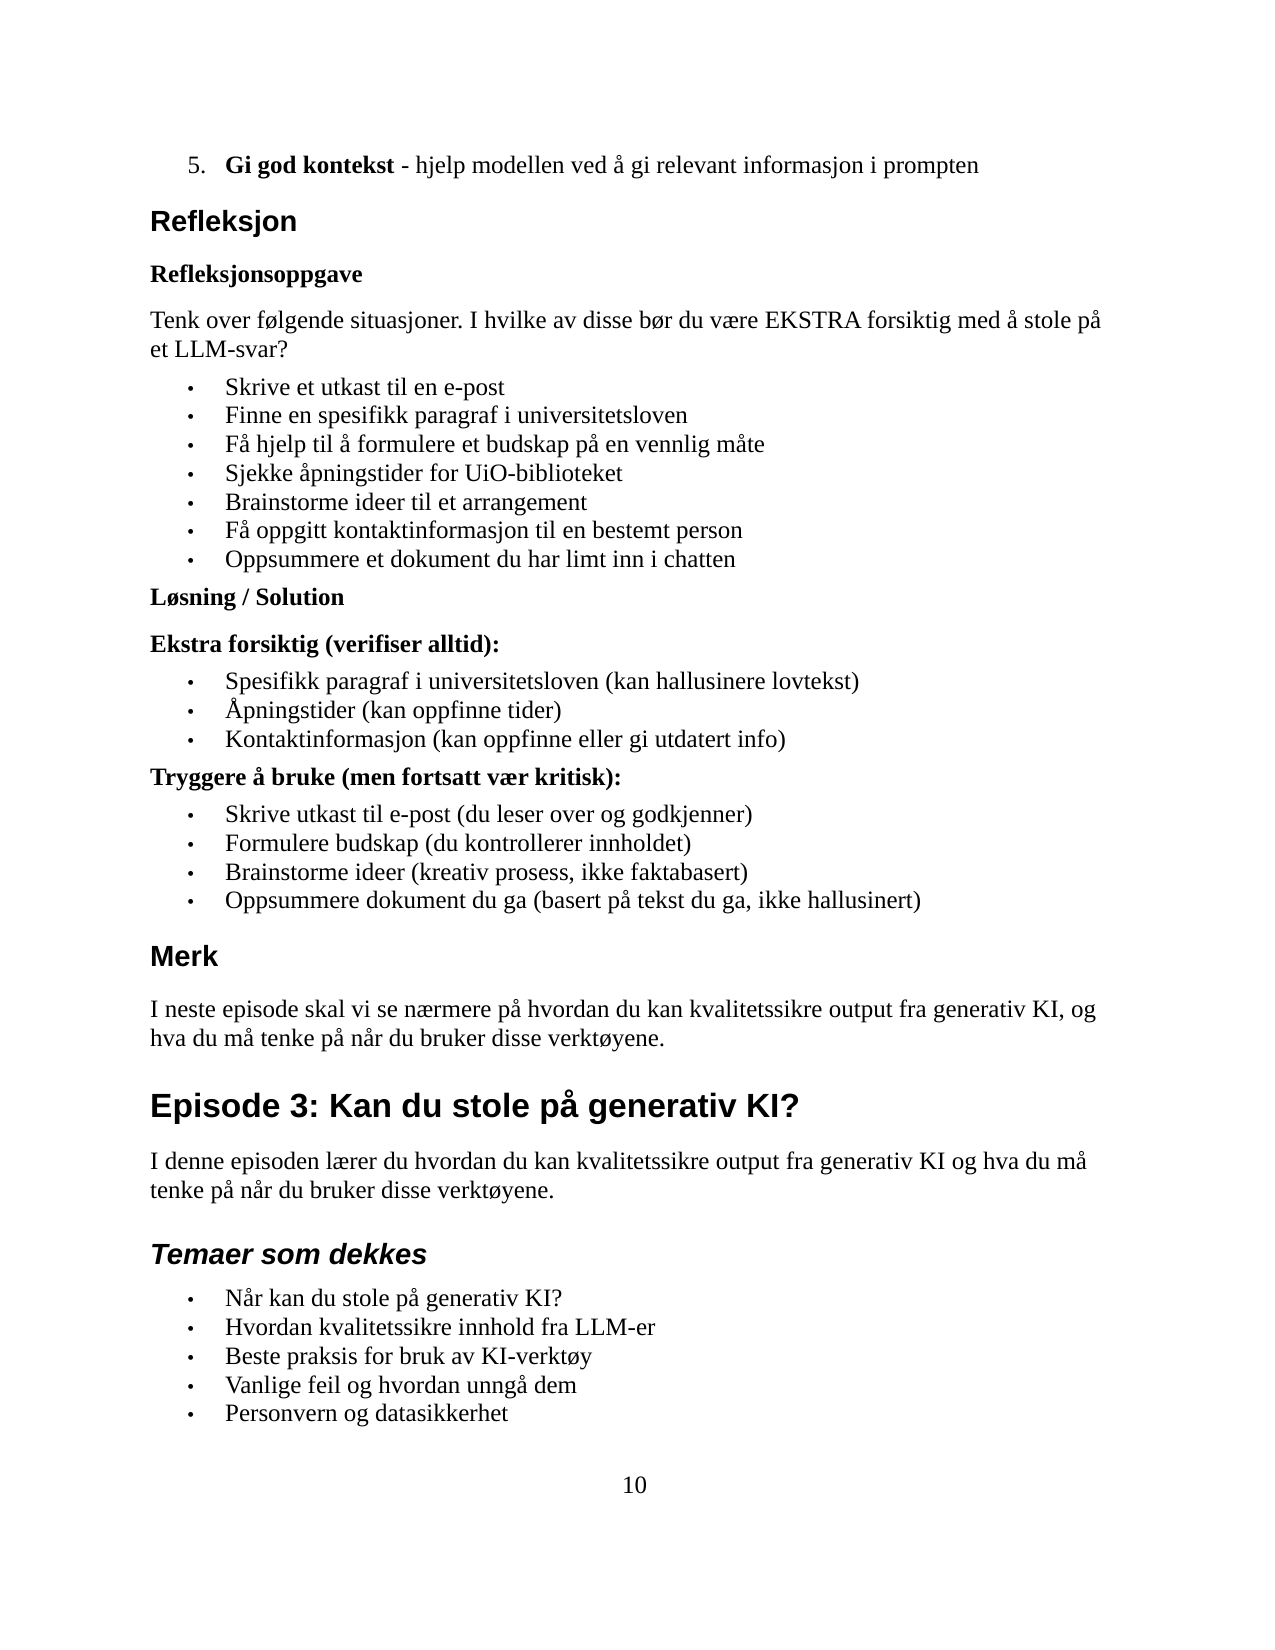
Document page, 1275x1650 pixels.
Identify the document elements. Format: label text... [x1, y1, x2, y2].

subtitle Merk [150, 939, 1125, 973]
list Få hjelp til å formulere et budskap på en vennlig måte [187, 429, 1125, 458]
list Sjekke åpningstider for UiO-biblioteket [187, 458, 1125, 487]
text Tenk over følgende situasjoner. I hvilke av disse bør du være EKSTRA forsiktig med å stole på et LLM-svar? [150, 305, 1125, 363]
text Tryggere å bruke (men fortsatt vær kritisk): [150, 762, 1125, 790]
text Løsning / Solution [150, 582, 1125, 611]
list Personvern og datasikkerhet [187, 1398, 1125, 1427]
subtitle Episode 3: Kan du stole på generativ KI? [150, 1086, 1125, 1124]
list Kontaktinformasjon (kan oppfinne eller gi utdatert info) [187, 724, 1125, 753]
list Gi god kontekst - hjelp modellen ved å gi relevant informasjon i prompten [187, 150, 1125, 179]
list Skrive et utkast til en e-post [187, 372, 1125, 401]
list Få oppgitt kontaktinformasjon til en bestemt person [187, 516, 1125, 544]
text Refleksjonsoppgave [150, 259, 1125, 287]
list Oppsummere dokument du ga (basert på tekst du ga, ikke hallusinert) [187, 886, 1125, 914]
subtitle Temaer som dekkes [150, 1237, 1125, 1271]
list Hvordan kvalitetssikre innhold fra LLM-er [187, 1312, 1125, 1341]
list Beste praksis for bruk av KI-verktøy [187, 1341, 1125, 1370]
list Oppsummere et dokument du har limt inn i chatten [187, 544, 1125, 573]
text I denne episoden lærer du hvordan du kan kvalitetssikre output fra generativ KI og hva du må tenke på når du bruker disse verktøyene. [150, 1146, 1125, 1203]
list Formulere budskap (du kontrollerer innholdet) [187, 828, 1125, 857]
text I neste episode skal vi se nærmere på hvordan du kan kvalitetssikre output fra generativ KI, og hva du må tenke på når du bruker disse verktøyene. [150, 994, 1125, 1052]
list Vanlige feil og hvordan unngå dem [187, 1370, 1125, 1398]
list Når kan du stole på generativ KI? [187, 1283, 1125, 1312]
text Ekstra forsiktig (verifiser alltid): [150, 629, 1125, 657]
list Åpningstider (kan oppfinne tider) [187, 695, 1125, 724]
list Finne en spesifikk paragraf i universitetsloven [187, 401, 1125, 429]
list Skrive utkast til e-post (du leser over og godkjenner) [187, 799, 1125, 828]
list Brainstorme ideer (kreativ prosess, ikke faktabasert) [187, 857, 1125, 886]
subtitle Refleksjon [150, 204, 1125, 237]
list Spesifikk paragraf i universitetsloven (kan hallusinere lovtekst) [187, 666, 1125, 695]
list Brainstorme ideer til et arrangement [187, 487, 1125, 516]
